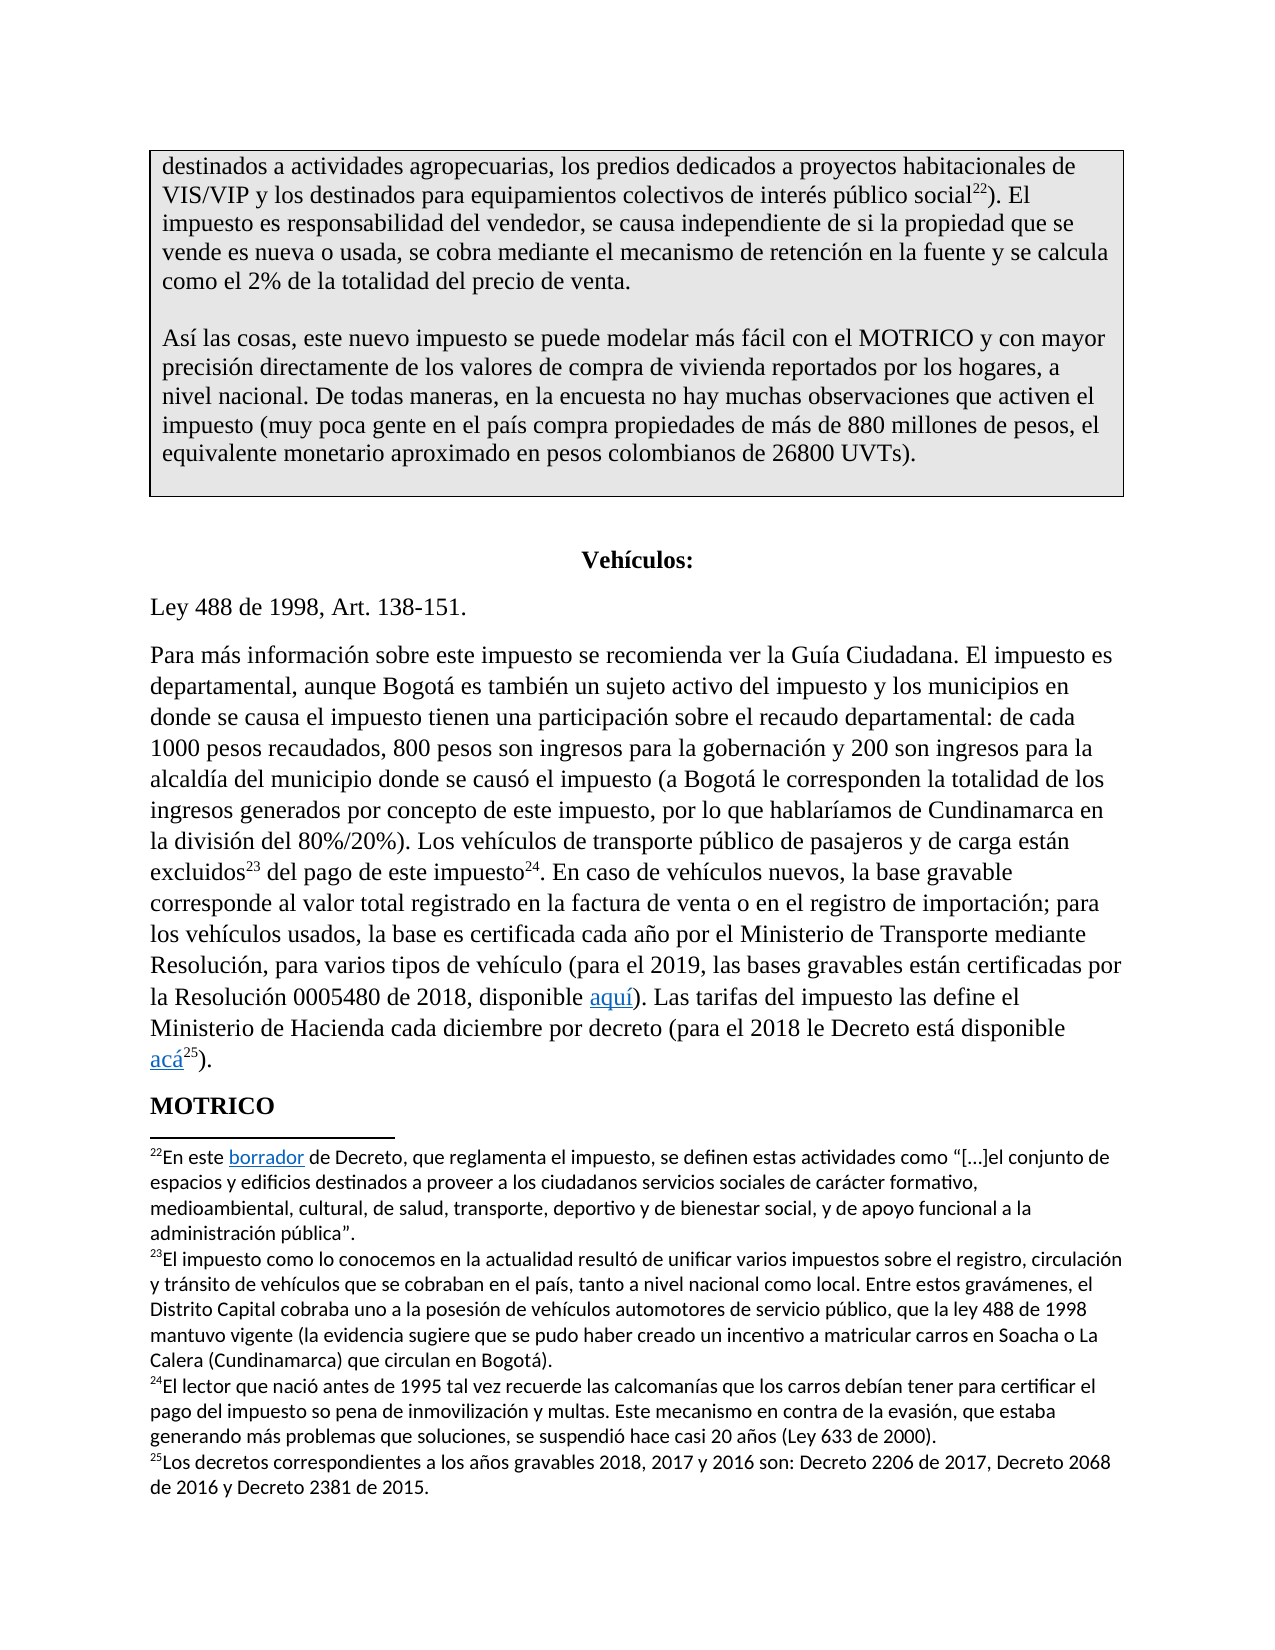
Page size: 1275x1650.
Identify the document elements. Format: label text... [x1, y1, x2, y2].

text El impuesto como lo conocemos en la actualidad resultó de unificar varios impuestos sobre el registro, circulación y tránsito de vehículos que se cobraban en el país, tanto a nivel nacional como local. Entre estos gravámenes, el Distrito Capital cobraba uno a la posesión de vehículos automotores de servicio público, que la ley 488 de 1998 mantuvo vigente (la evidencia sugiere que se pudo haber creado un incentivo a matricular carros en Soacha o La Calera (Cundinamarca) que circulan en Bogotá). [150, 1246, 1125, 1373]
text Ley 488 de 1998, Art. 138-151. [150, 592, 1125, 621]
table_header destinados a actividades agropecuarias, los predios dedicados a proyectos habitacionales de VIS/VIP y los destinados para equipamientos colectivos de interés público social). El impuesto es responsabilidad del vendedor, se causa independiente de si la propiedad que se vende es nueva o usada, se cobra mediante el mecanismo de retención en la fuente y se calcula como el 2% de la totalidad del precio de venta. Así las cosas, este nuevo impuesto se puede modelar más fácil con el MOTRICO y con mayor precisión directamente de los valores de compra de vivienda reportados por los hogares, a nivel nacional. De todas maneras, en la encuesta no hay muchas observaciones que activen el impuesto (muy poca gente en el país compra propiedades de más de 880 millones de pesos, el equivalente monetario aproximado en pesos colombianos de 26800 UVTs). [151, 151, 1123, 496]
text Vehículos: [150, 545, 1125, 573]
text MOTRICO [150, 1091, 1125, 1120]
text Para más información sobre este impuesto se recomienda ver la Guía Ciudadana. El impuesto es departamental, aunque Bogotá es también un sujeto activo del impuesto y los municipios en donde se causa el impuesto tienen una participación sobre el recaudo departamental: de cada 1000 pesos recaudados, 800 pesos son ingresos para la gobernación y 200 son ingresos para la alcaldía del municipio donde se causó el impuesto (a Bogotá le corresponden la totalidad de los ingresos generados por concepto de este impuesto, por lo que hablaríamos de Cundinamarca en la división del 80%/20%). Los vehículos de transporte público de pasajeros y de carga están excluidos del pago de este impuesto. En caso de vehículos nuevos, la base gravable corresponde al valor total registrado en la factura de venta o en el registro de importación; para los vehículos usados, la base es certificada cada año por el Ministerio de Transporte mediante Resolución, para varios tipos de vehículo (para el 2019, las bases gravables están certificadas por la Resolución 0005480 de 2018, disponible aquí). Las tarifas del impuesto las define el Ministerio de Hacienda cada diciembre por decreto (para el 2018 le Decreto está disponible acá). [150, 640, 1125, 1072]
text El lector que nació antes de 1995 tal vez recuerde las calcomanías que los carros debían tener para certificar el pago del impuesto so pena de inmovilización y multas. Este mecanismo en contra de la evasión, que estaba generando más problemas que soluciones, se suspendió hace casi 20 años (Ley 633 de 2000). [150, 1373, 1125, 1449]
text Los decretos correspondientes a los años gravables 2018, 2017 y 2016 son: Decreto 2206 de 2017, Decreto 2068 de 2016 y Decreto 2381 de 2015. [150, 1449, 1125, 1500]
